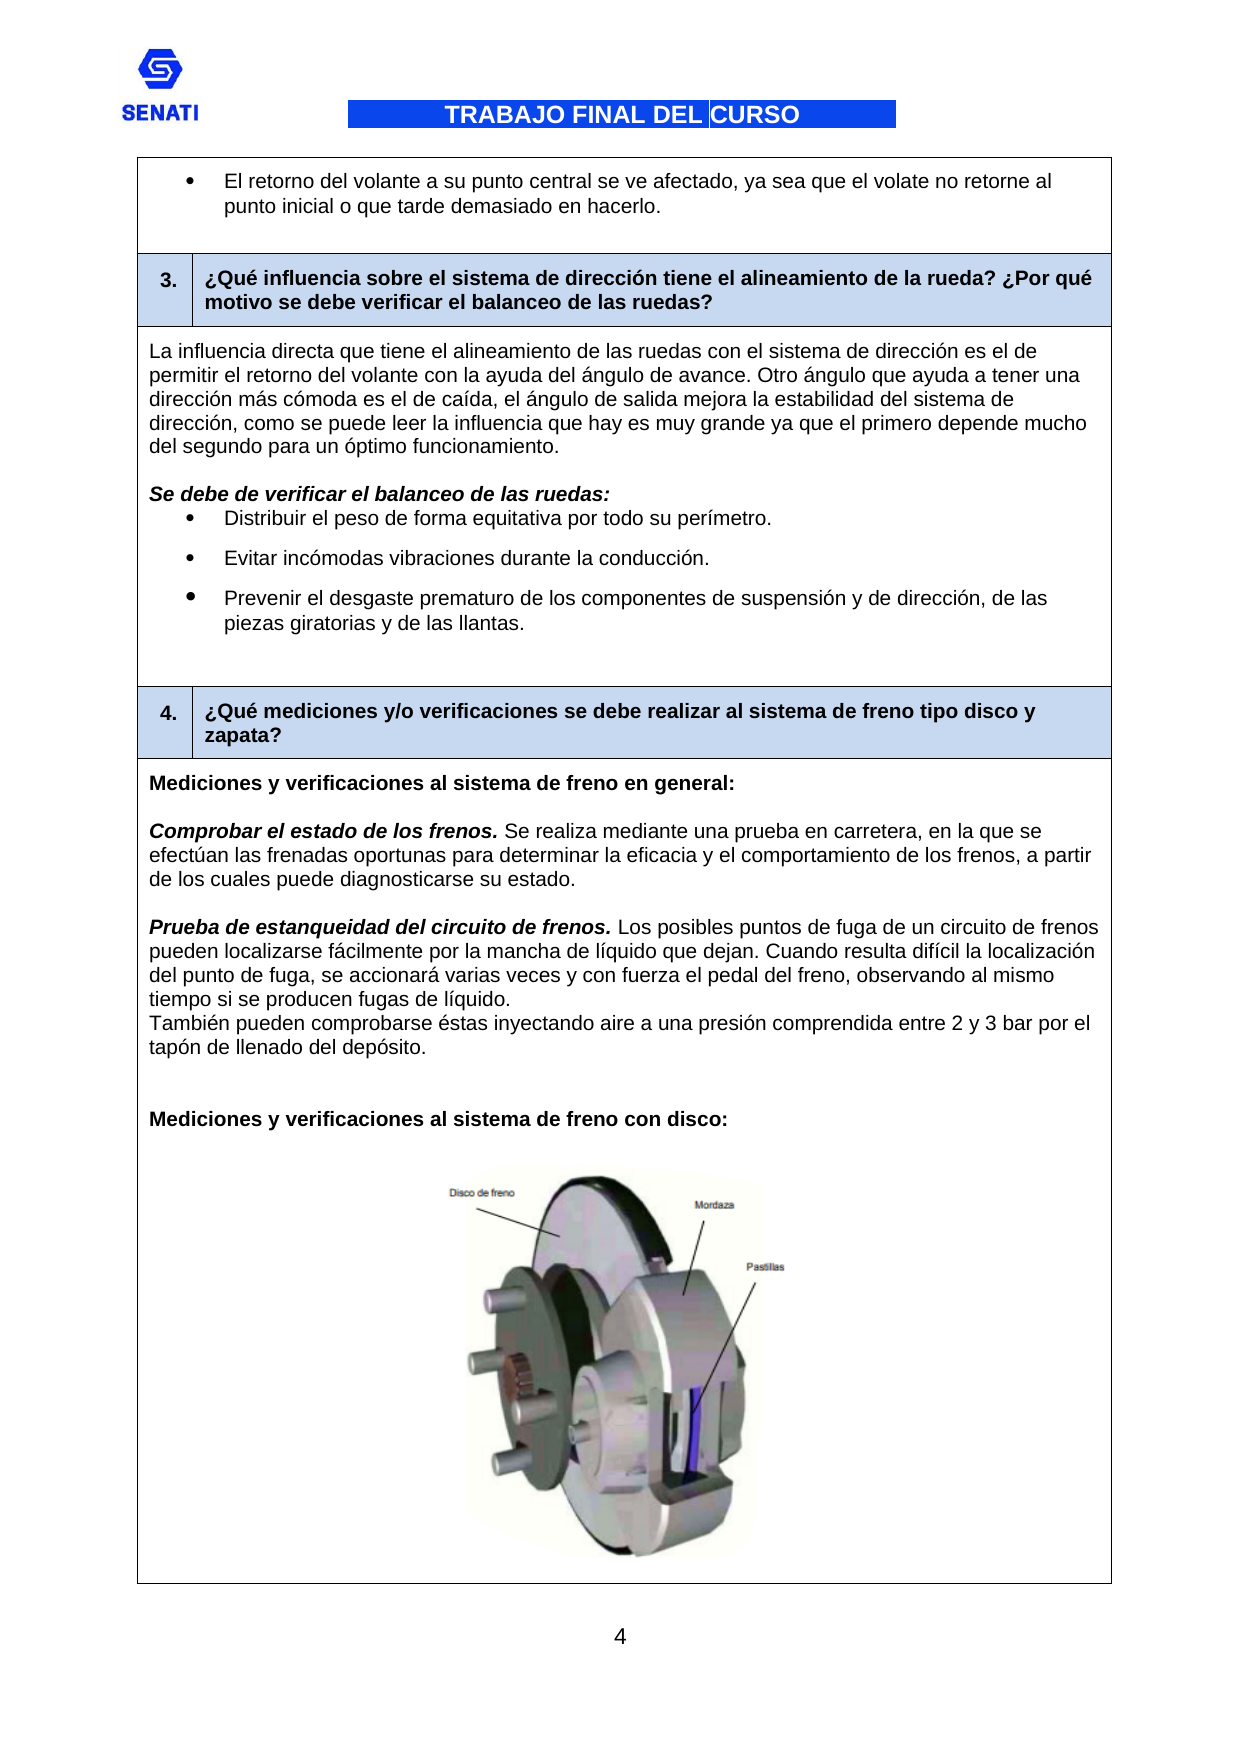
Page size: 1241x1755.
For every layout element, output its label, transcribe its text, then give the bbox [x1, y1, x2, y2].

picture [118, 46, 201, 124]
table_cell ¿Qué mediciones y/o verificaciones se debe realizar al sistema de freno tipo disco y zapata? [193, 687, 1111, 758]
table_cell Mediciones y verificaciones al sistema de freno en general: Comprobar el estado de los frenos. Se realiza mediante una prueba en carretera, en la que se efectúan las frenadas oportunas para determinar la eficacia y el comportamiento de los frenos, a partir de los cuales puede diagnosticarse su estado. Prueba de estanqueidad del circuito de frenos. Los posibles puntos de fuga de un circuito de frenos pueden localizarse fácilmente por la mancha de líquido que dejan. Cuando resulta difícil la localización del punto de fuga, se accionará varias veces y con fuerza el pedal del freno, observando al mismo tiempo si se producen fugas de líquido. También pueden comprobarse éstas inyectando aire a una presión comprendida entre 2 y 3 bar por el tapón de llenado del depósito. Mediciones y verificaciones al sistema de freno con disco: [138, 759, 1111, 1583]
table_cell 4. [138, 687, 192, 758]
picture [432, 1154, 809, 1572]
table_cell ¿Qué influencia sobre el sistema de dirección tiene el alineamiento de la rueda? ¿Por qué motivo se debe verificar el balanceo de las ruedas? [193, 254, 1111, 326]
table_cell 3. [138, 254, 192, 326]
table_cell Función del lubricante en la dirección. - Reducción de la fricción, por lo general dos superficies metálicas; refrigerar a los compontes que están en contacto con él; proteger contra la corrosión de los elementos. Ahora que ya sabes cuáles son sus funciones principales será más fácil responder la pregunta. Problemas: Sonidos de rozamiento de metal contra metal. Endurecimiento de volante al momento de maniobrar. En casos extremos podría llegar a romperse los componentes de la caja de dirección. El retorno del volante a su punto central se ve afectado, ya sea que el volate no retorne al punto inicial o que tarde demasiado en hacerlo. [138, 158, 1111, 253]
table_cell La influencia directa que tiene el alineamiento de las ruedas con el sistema de dirección es el de permitir el retorno del volante con la ayuda del ángulo de avance. Otro ángulo que ayuda a tener una dirección más cómoda es el de caída, el ángulo de salida mejora la estabilidad del sistema de dirección, como se puede leer la influencia que hay es muy grande ya que el primero depende mucho del segundo para un óptimo funcionamiento. Se debe de verificar el balanceo de las ruedas: Distribuir el peso de forma equitativa por todo su perímetro. Evitar incómodas vibraciones durante la conducción. Prevenir el desgaste prematuro de los componentes de suspensión y de dirección, de las piezas giratorias y de las llantas. [138, 327, 1111, 686]
